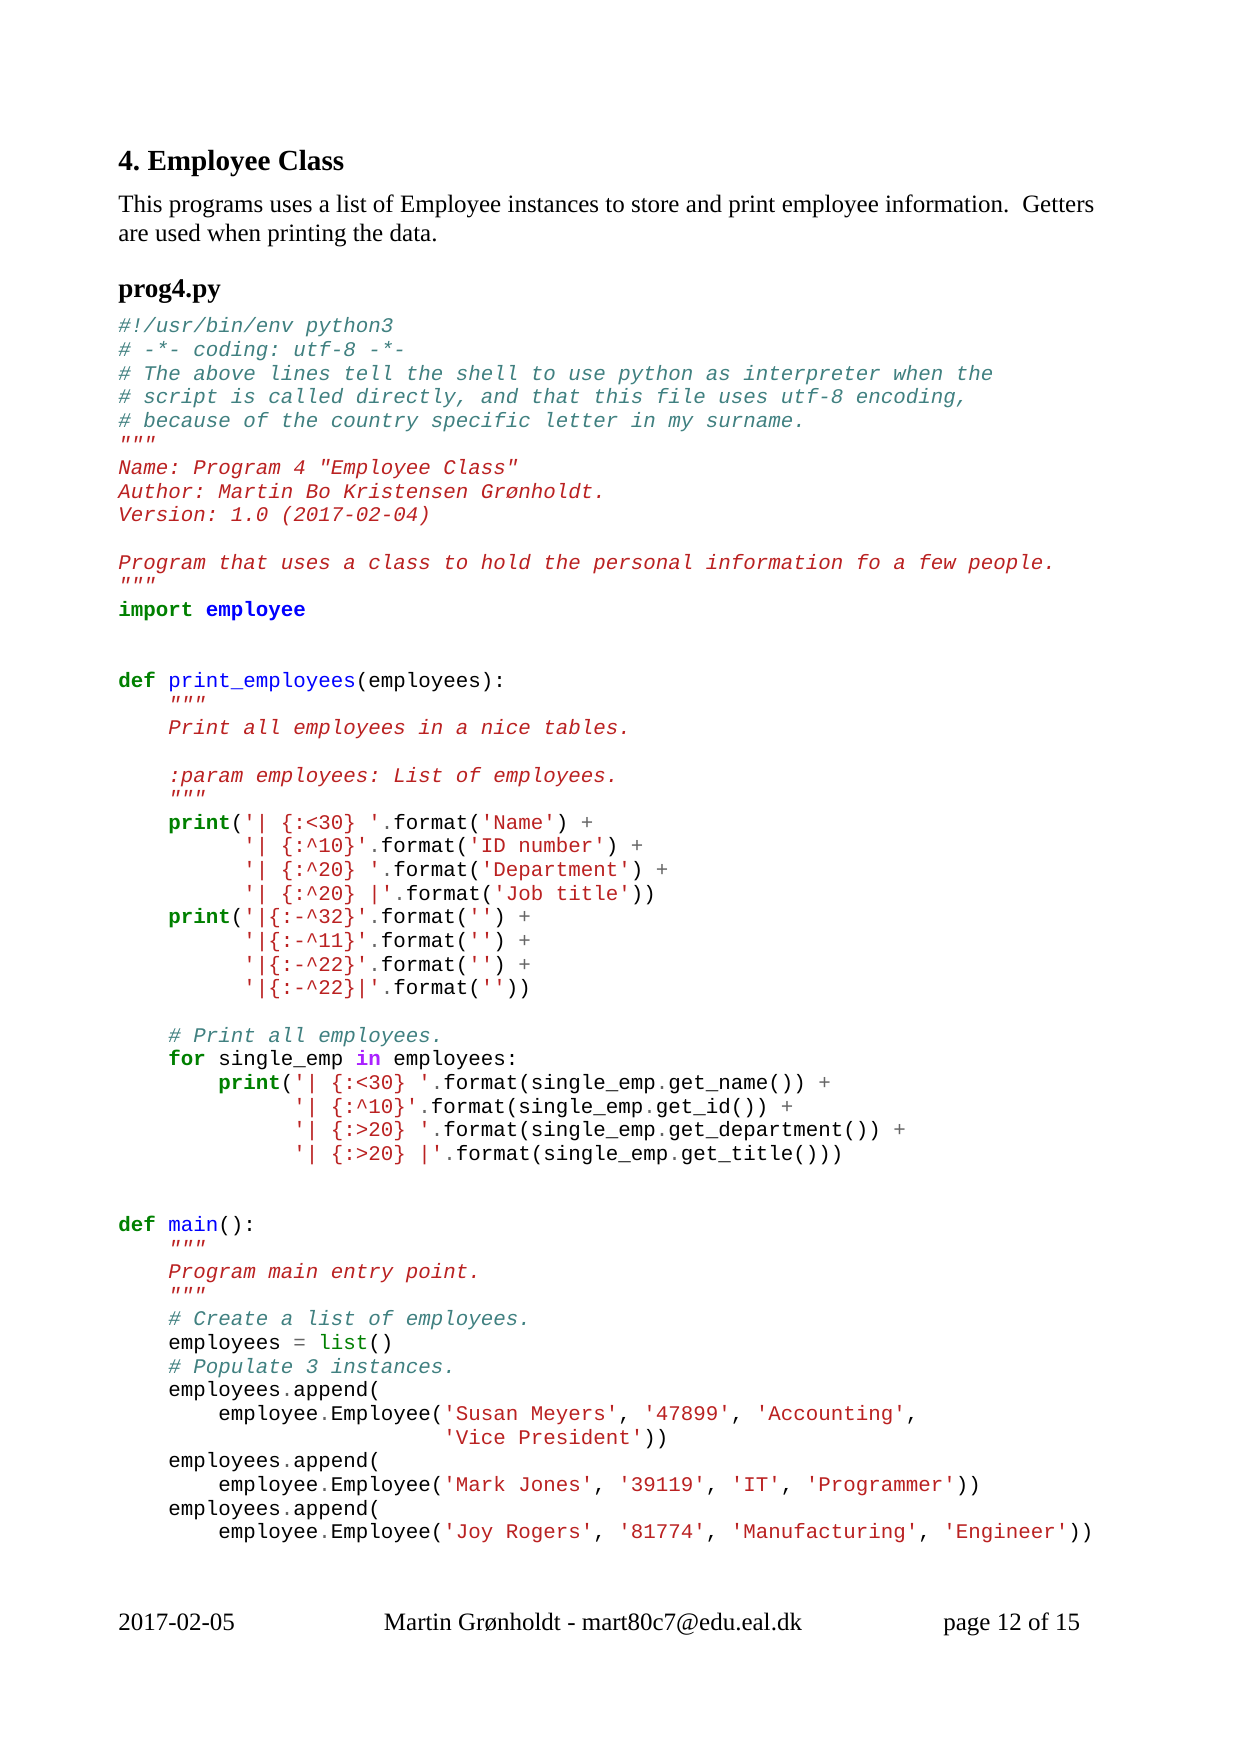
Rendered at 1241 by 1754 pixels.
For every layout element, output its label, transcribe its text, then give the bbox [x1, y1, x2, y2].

text """ [118, 1237, 1122, 1261]
text import employee [118, 599, 1122, 623]
text '| {:>20} '.format(single_emp.get_department()) + [118, 1119, 1122, 1143]
text """ [118, 788, 1122, 812]
text Version: 1.0 (2017-02-04) [118, 504, 1122, 528]
text '| {:>20} |'.format(single_emp.get_title())) [118, 1143, 1122, 1167]
text This programs uses a list of Employee instances to store and print employee information. Getters are used when printing the data. [118, 189, 1122, 247]
text Name: Program 4 "Employee Class" [118, 457, 1122, 481]
text # Populate 3 instances. [118, 1356, 1122, 1379]
text '|{:-^22}|'.format('')) [118, 977, 1122, 1001]
text '| {:^20} '.format('Department') + [118, 859, 1122, 883]
text def print_employees(employees): [118, 670, 1122, 694]
text print('| {:<30} '.format('Name') + [118, 812, 1122, 836]
text '|{:-^11}'.format('') + [118, 930, 1122, 954]
text """ [118, 433, 1122, 457]
text # Create a list of employees. [118, 1308, 1122, 1332]
text '|{:-^22}'.format('') + [118, 954, 1122, 977]
text Print all employees in a nice tables. [118, 717, 1122, 741]
text '| {:^10}'.format(single_emp.get_id()) + [118, 1096, 1122, 1119]
text employees = list() [118, 1332, 1122, 1356]
text Program main entry point. [118, 1261, 1122, 1285]
text # Print all employees. [118, 1025, 1122, 1048]
text # because of the country specific letter in my surname. [118, 410, 1122, 433]
text employees.append( [118, 1498, 1122, 1521]
text '| {:^20} |'.format('Job title')) [118, 883, 1122, 906]
text print('|{:-^32}'.format('') + [118, 906, 1122, 930]
text for single_emp in employees: [118, 1048, 1122, 1072]
text print('| {:<30} '.format(single_emp.get_name()) + [118, 1072, 1122, 1096]
text # script is called directly, and that this file uses utf-8 encoding, [118, 386, 1122, 410]
text '| {:^10}'.format('ID number') + [118, 836, 1122, 859]
text def main(): [118, 1214, 1122, 1237]
text """ [118, 575, 1122, 599]
subtitle prog4.py [118, 272, 1122, 303]
text employee.Employee('Mark Jones', '39119', 'IT', 'Programmer')) [118, 1474, 1122, 1498]
text employees.append( [118, 1450, 1122, 1474]
text Program that uses a class to hold the personal information fo a few people. [118, 552, 1122, 575]
text :param employees: List of employees. [118, 764, 1122, 788]
text # -*- coding: utf-8 -*- [118, 339, 1122, 363]
text 'Vice President')) [118, 1427, 1122, 1450]
text #!/usr/bin/env python3 [118, 315, 1122, 339]
text employees.append( [118, 1379, 1122, 1403]
text employee.Employee('Susan Meyers', '47899', 'Accounting', [118, 1403, 1122, 1427]
subtitle 4. Employee Class [118, 143, 1122, 177]
text """ [118, 1285, 1122, 1308]
text # The above lines tell the shell to use python as interpreter when the [118, 363, 1122, 386]
text """ [118, 694, 1122, 717]
text employee.Employee('Joy Rogers', '81774', 'Manufacturing', 'Engineer')) [118, 1521, 1122, 1545]
text Author: Martin Bo Kristensen Grønholdt. [118, 481, 1122, 504]
